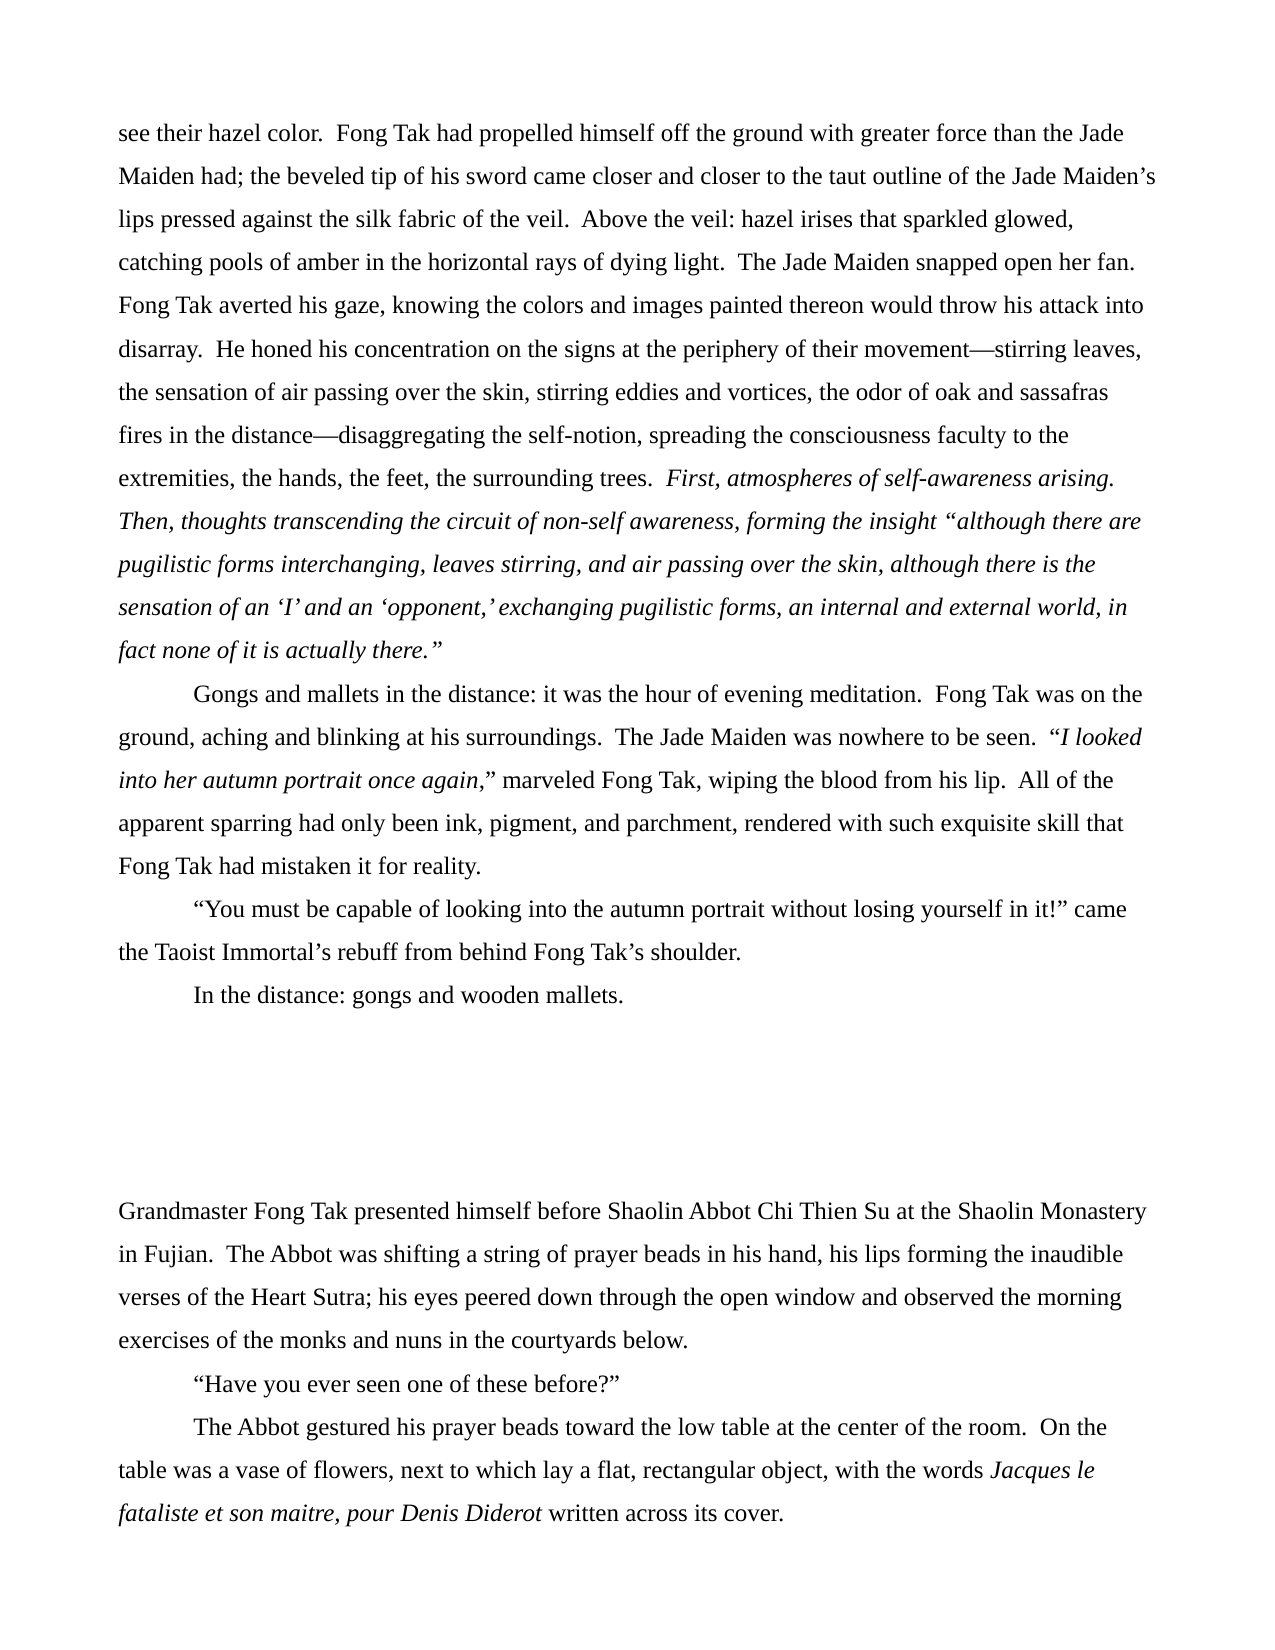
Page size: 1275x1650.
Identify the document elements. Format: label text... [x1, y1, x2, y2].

text The Abbot gestured his prayer beads toward the low table at the center of the room. On the table was a vase of flowers, next to which lay a flat, rectangular object, with the words Jacques le fataliste et son maitre, pour Denis Diderot written across its cover. [118, 1412, 1157, 1527]
text Gongs and mallets in the distance: it was the hour of evening meditation. Fong Tak was on the ground, aching and blinking at his surroundings. The Jade Maiden was nowhere to be seen. “I looked into her autumn portrait once again,” marveled Fong Tak, wiping the blood from his lip. All of the apparent sparring had only been ink, pigment, and parchment, rendered with such exquisite skill that Fong Tak had mistaken it for reality. [118, 679, 1157, 880]
text “You must be capable of looking into the autumn portrait without losing yourself in it!” came the Taoist Immortal’s rebuff from behind Fong Tak’s shoulder. [118, 894, 1157, 966]
text “Have you ever seen one of these before?” [118, 1369, 1157, 1397]
text Grandmaster Fong Tak presented himself before Shaolin Abbot Chi Thien Su at the Shaolin Monastery in Fujian. The Abbot was shifting a string of prayer beads in his hand, his lips forming the inaudible verses of the Heart Sutra; his eyes peered down through the open window and observed the morning exercises of the monks and nuns in the courtyards below. [118, 1196, 1157, 1354]
text see their hazel color. Fong Tak had propelled himself off the ground with greater force than the Jade Maiden had; the beveled tip of his sword came closer and closer to the taut outline of the Jade Maiden’s lips pressed against the silk fabric of the veil. Above the veil: hazel irises that sparkled glowed, catching pools of amber in the horizontal rays of dying light. The Jade Maiden snapped open her fan. Fong Tak averted his gaze, knowing the colors and images painted thereon would throw his attack into disarray. He honed his concentration on the signs at the periphery of their movement—stirring leaves, the sensation of air passing over the skin, stirring eddies and vortices, the odor of oak and sassafras fires in the distance—disaggregating the self-notion, spreading the consciousness faculty to the extremities, the hands, the feet, the surrounding trees. First, atmospheres of self-awareness arising. Then, thoughts transcending the circuit of non-self awareness, forming the insight “although there are pugilistic forms interchanging, leaves stirring, and air passing over the skin, although there is the sensation of an ‘I’ and an ‘opponent,’ exchanging pugilistic forms, an internal and external world, in fact none of it is actually there.” [118, 118, 1157, 664]
text In the distance: gongs and wooden mallets. [118, 981, 1157, 1009]
